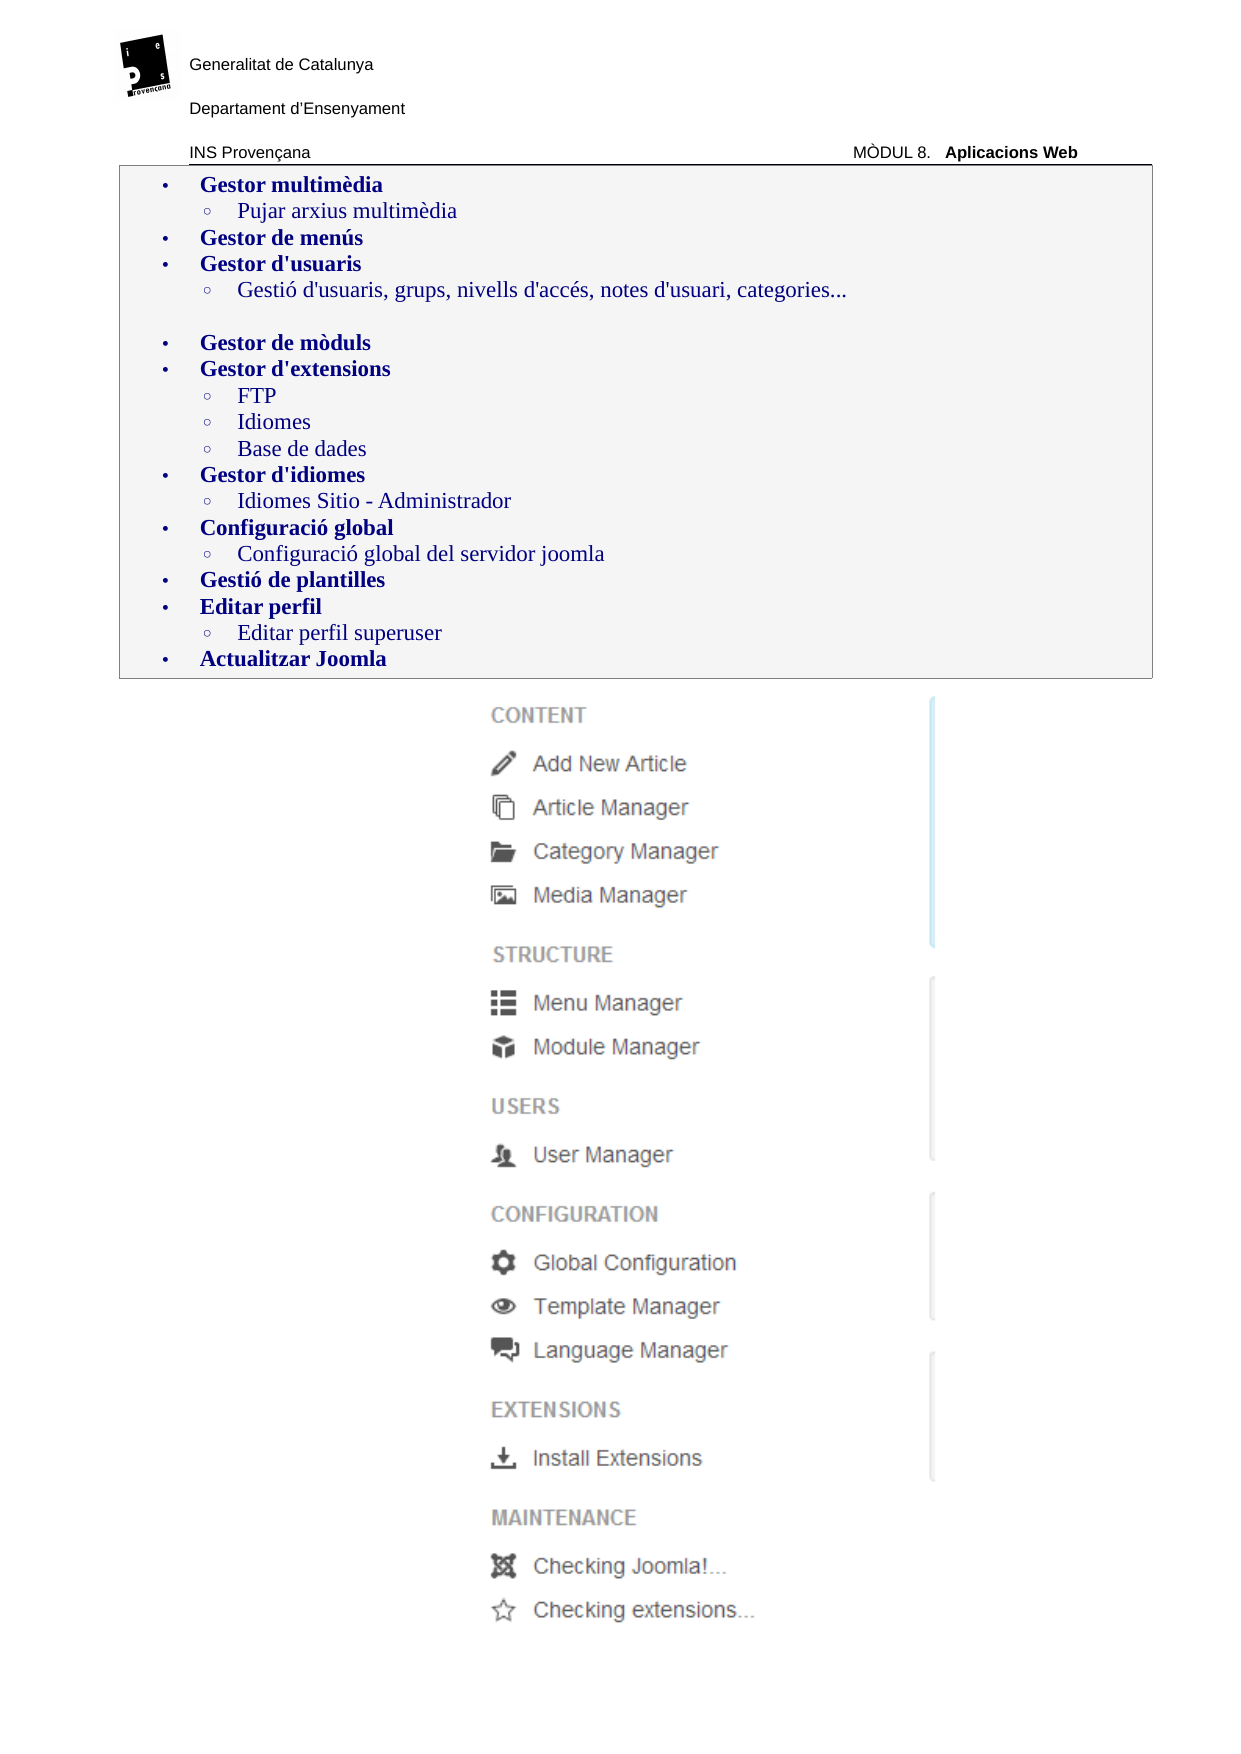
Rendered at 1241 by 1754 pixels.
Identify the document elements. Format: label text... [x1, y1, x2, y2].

table_header Afegir un nou article Afegir articles Gestor d'articles Gestionar articles Gestor de categories Afegir categories Gestor multimèdia Pujar arxius multimèdia Gestor de menús Gestor d'usuaris Gestió d'usuaris, grups, nivells d'accés, notes d'usuari, categories... Gestor de mòduls Gestor d'extensions FTP Idiomes Base de dades Gestor d'idiomes Idiomes Sitio - Administrador Configuració global Configuració global del servidor joomla Gestió de plantilles Editar perfil Editar perfil superuser Actualitzar Joomla Extensions [120, 166, 1152, 678]
picture [114, 28, 181, 102]
picture [460, 684, 936, 1685]
